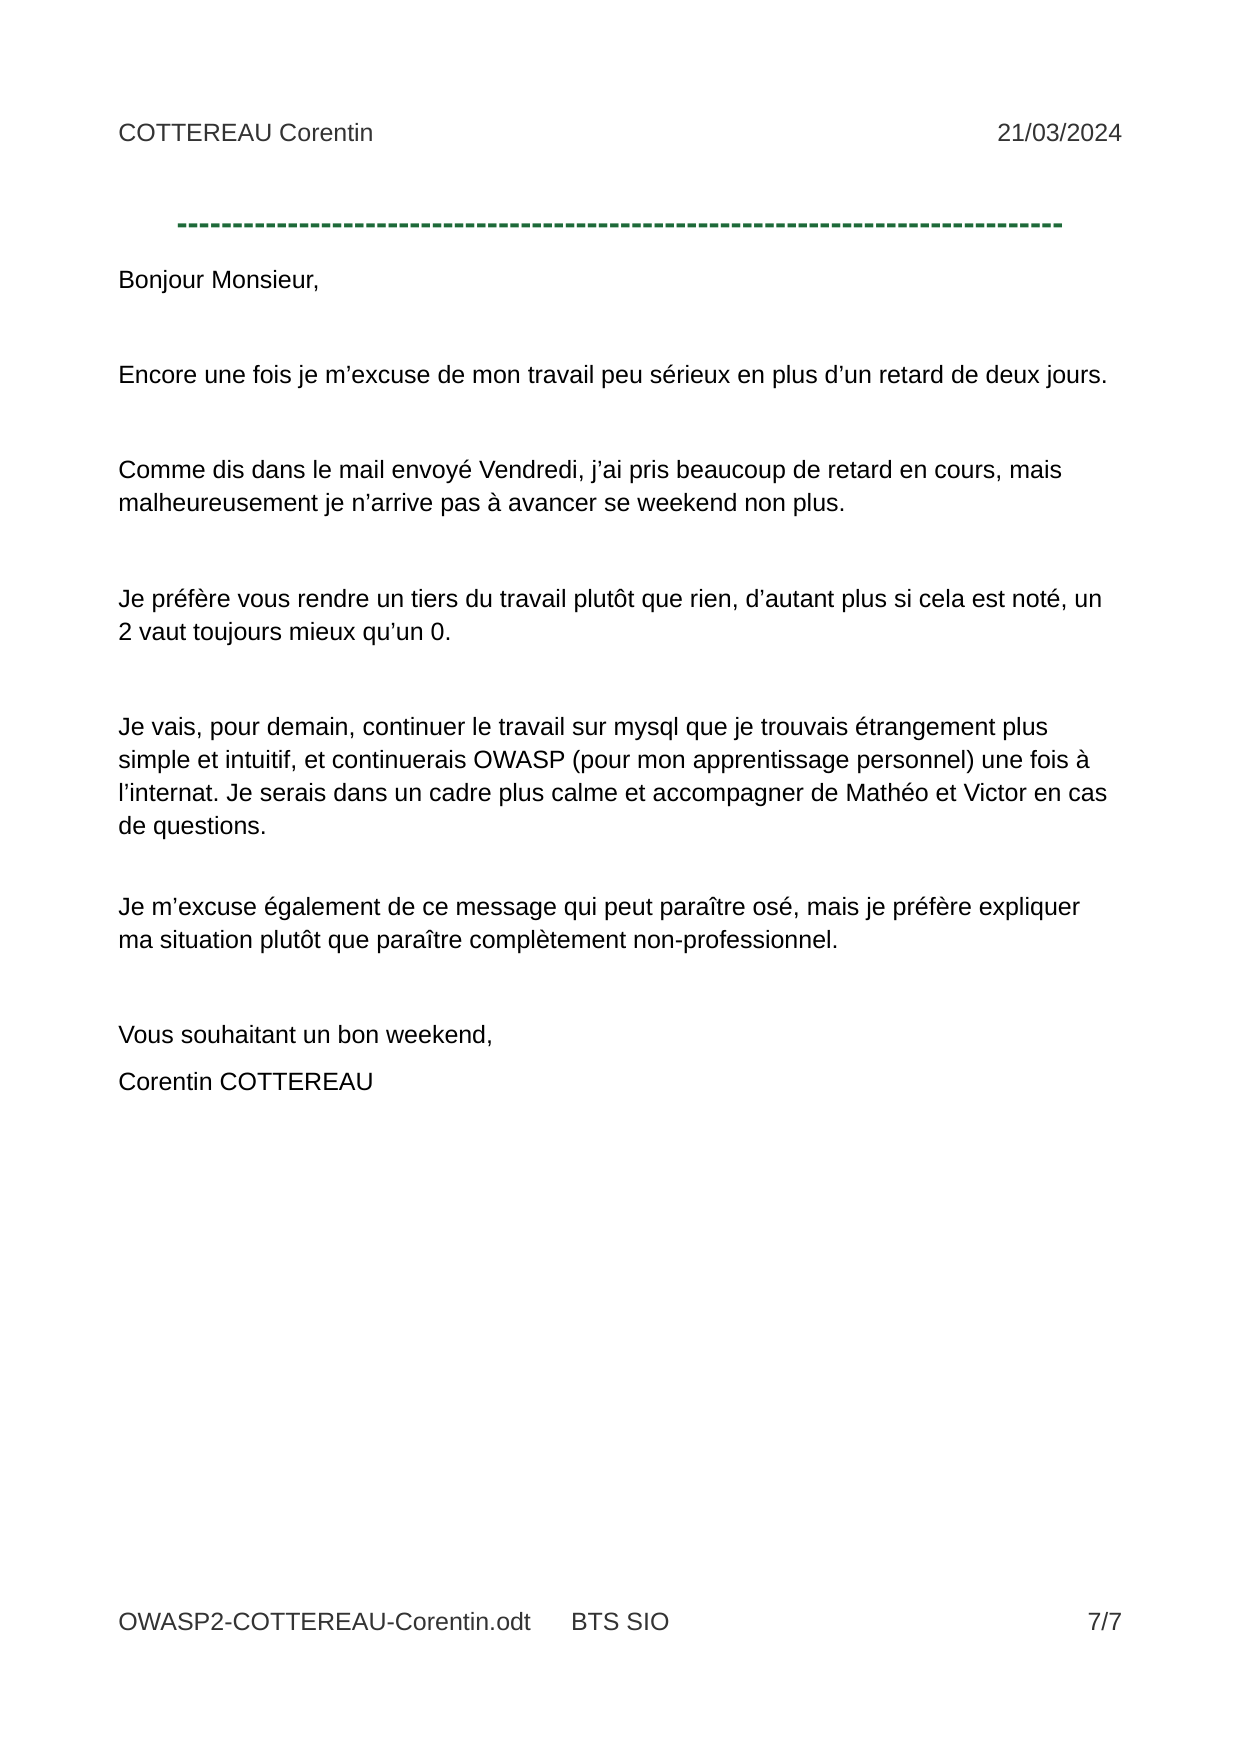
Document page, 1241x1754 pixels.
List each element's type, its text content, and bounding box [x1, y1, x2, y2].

text Encore une fois je m’excuse de mon travail peu sérieux en plus d’un retard de deux jours. [118, 360, 1122, 389]
text Je m’excuse également de ce message qui peut paraître osé, mais je préfère expliquer ma situation plutôt que paraître complètement non-professionnel. [118, 858, 1122, 953]
text Je vais, pour demain, continuer le travail sur mysql que je trouvais étrangement plus simple et intuitif, et continuerais OWASP (pour mon apprentissage personnel) une fois à l’internat. Je serais dans un cadre plus calme et accompagner de Mathéo et Victor en cas de questions. [118, 712, 1122, 840]
text Bonjour Monsieur, [118, 265, 1122, 294]
text Corentin COTTEREAU [118, 1067, 1122, 1096]
text Comme dis dans le mail envoyé Vendredi, j’ai pris beaucoup de retard en cours, mais malheureusement je n’arrive pas à avancer se weekend non plus. [118, 455, 1122, 517]
text Vous souhaitant un bon weekend, [118, 1020, 1122, 1048]
text -------------------------------------------------------------------------------- [118, 203, 1122, 241]
text Je préfère vous rendre un tiers du travail plutôt que rien, d’autant plus si cela est noté, un 2 vaut toujours mieux qu’un 0. [118, 584, 1122, 645]
